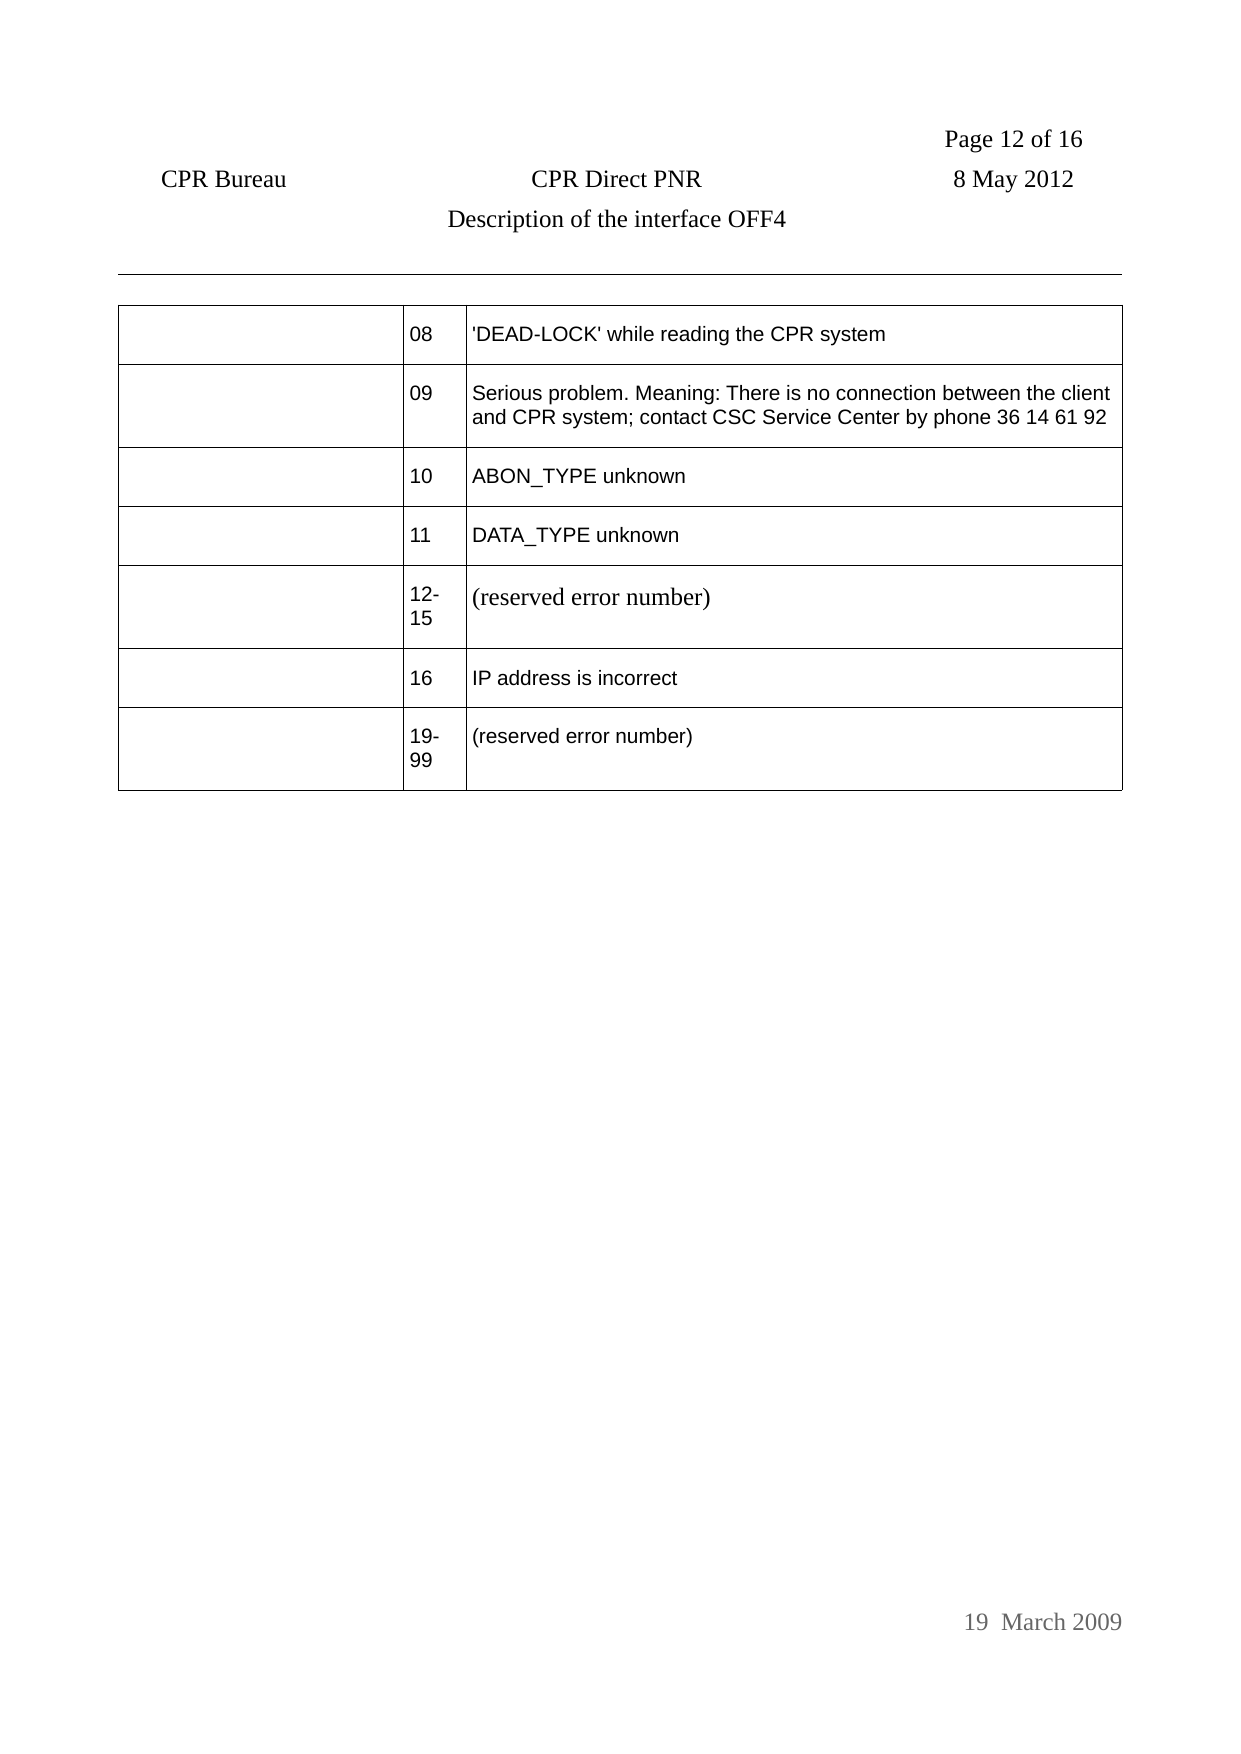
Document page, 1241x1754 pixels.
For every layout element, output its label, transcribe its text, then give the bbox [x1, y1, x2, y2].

table_cell 'DEAD-LOCK' while reading the CPR system [467, 306, 1122, 363]
table_cell [119, 306, 403, 363]
table_cell 12-15 [404, 566, 466, 648]
table_cell [119, 448, 403, 506]
table_cell [119, 708, 403, 790]
table_cell [119, 566, 403, 648]
table_cell ABON_TYPE unknown [467, 448, 1122, 506]
table_cell Serious problem. Meaning: There is no connection between the client and CPR system; contact CSC Service Center by phone 36 14 61 92 [467, 365, 1122, 447]
table_cell 09 [404, 365, 466, 447]
table_cell 10 [404, 448, 466, 506]
table_cell [119, 507, 403, 565]
table_cell 16 [404, 649, 466, 707]
table_cell 08 [404, 306, 466, 363]
table_cell 19-99 [404, 708, 466, 790]
table_cell DATA_TYPE unknown [467, 507, 1122, 565]
table_cell [119, 365, 403, 447]
table_cell IP address is incorrect [467, 649, 1122, 707]
table_cell (reserved error number) [467, 566, 1122, 648]
table_cell [119, 649, 403, 707]
table_cell 11 [404, 507, 466, 565]
table_cell (reserved error number) [467, 708, 1122, 790]
